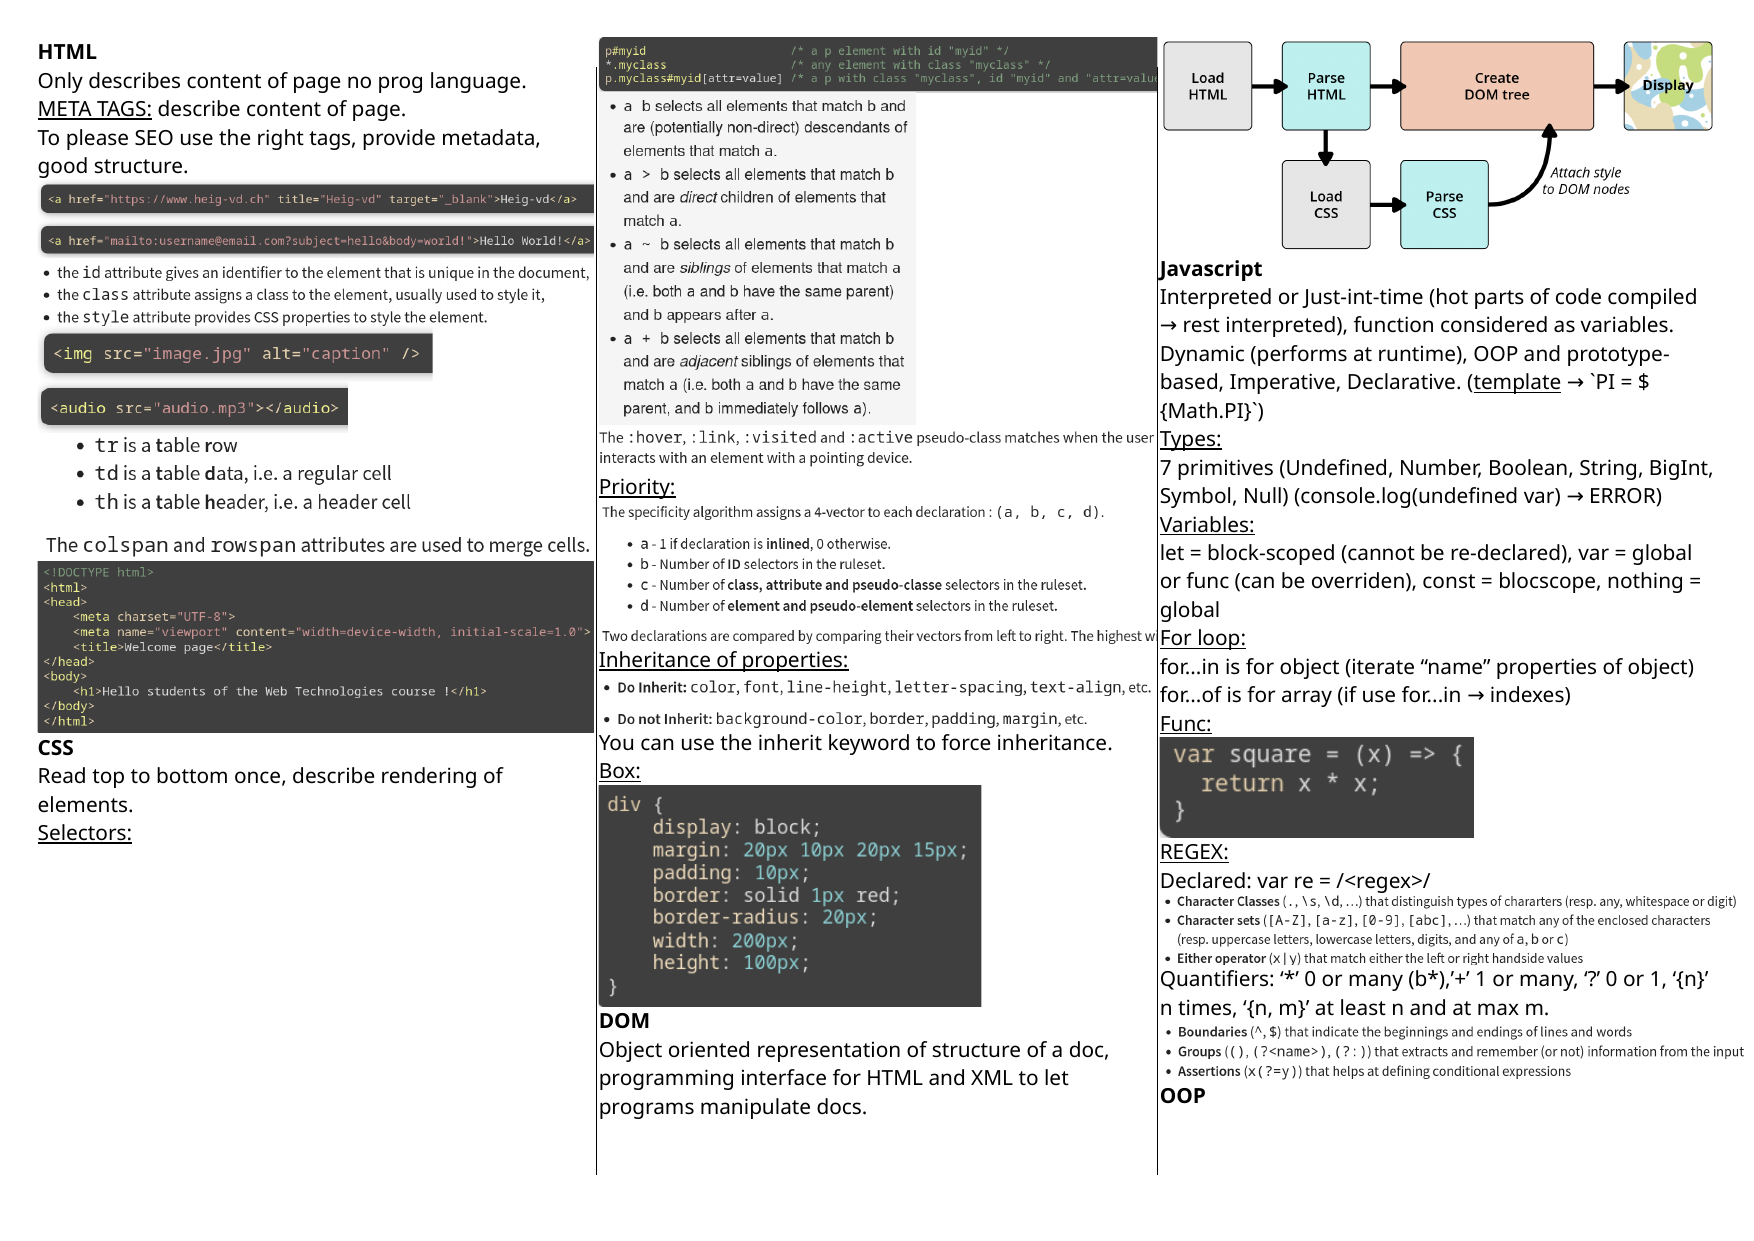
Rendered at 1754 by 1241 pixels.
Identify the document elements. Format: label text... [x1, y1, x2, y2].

text DOM [598, 1007, 1155, 1035]
text Javascript [1159, 254, 1716, 282]
text Dynamic (performs at runtime), OOP and prototype-based, Imperative, Declarative. (template → `PI = ${Math.PI}`) [1159, 339, 1716, 424]
text Func: [1159, 709, 1716, 737]
text Read top to bottom once, describe rendering of elements. [37, 761, 594, 818]
text You can use the inherit keyword to force inheritance. [598, 729, 1155, 757]
picture [598, 673, 1156, 729]
text Interpreted or Just-int-time (hot parts of code compiled → rest interpreted), function considered as variables. [1159, 282, 1716, 339]
picture [37, 179, 594, 733]
text CSS [37, 733, 594, 761]
text for...of is for array (if use for...in → indexes) [1159, 680, 1716, 709]
text REGEX: Declared: var re = /<regex>/ [1159, 837, 1716, 894]
picture [1159, 894, 1744, 965]
picture [1159, 737, 1474, 838]
picture [1159, 1021, 1746, 1081]
text let = block-scoped (cannot be re-declared), var = global or func (can be overriden), const = blocscope, nothing = global [1159, 538, 1716, 623]
text Only describes content of page no prog language. [37, 66, 594, 94]
text Variables: [1159, 510, 1716, 538]
text META TAGS: describe content of page. [37, 94, 594, 123]
text Quantifiers: ‘*’ 0 or many (b*),’+’ 1 or many, ‘?’ 0 or 1, ‘{n}’ n times, ‘{n, m}’ at least n and at max m. [1159, 965, 1716, 1021]
text Box: [598, 757, 1155, 785]
picture [598, 500, 1157, 645]
text Types: [1159, 424, 1716, 453]
text Selectors: [37, 818, 594, 847]
text OOP [1159, 1081, 1716, 1109]
picture [598, 785, 982, 1007]
picture [1159, 37, 1717, 254]
text 7 primitives (Undefined, Number, Boolean, String, BigInt, Symbol, Null) (console.log(undefined var) → ERROR) [1159, 453, 1716, 510]
text Object oriented representation of structure of a doc, programming interface for HTML and XML to let programs manipulate docs. [598, 1035, 1155, 1120]
text HTML [37, 37, 594, 66]
text Inheritance of properties: [598, 645, 1155, 673]
picture [598, 37, 1158, 472]
text for...in is for object (iterate “name” properties of object) [1159, 652, 1716, 680]
text For loop: [1159, 623, 1716, 652]
text Priority: [598, 472, 1155, 500]
text To please SEO use the right tags, provide metadata, good structure. [37, 123, 594, 179]
